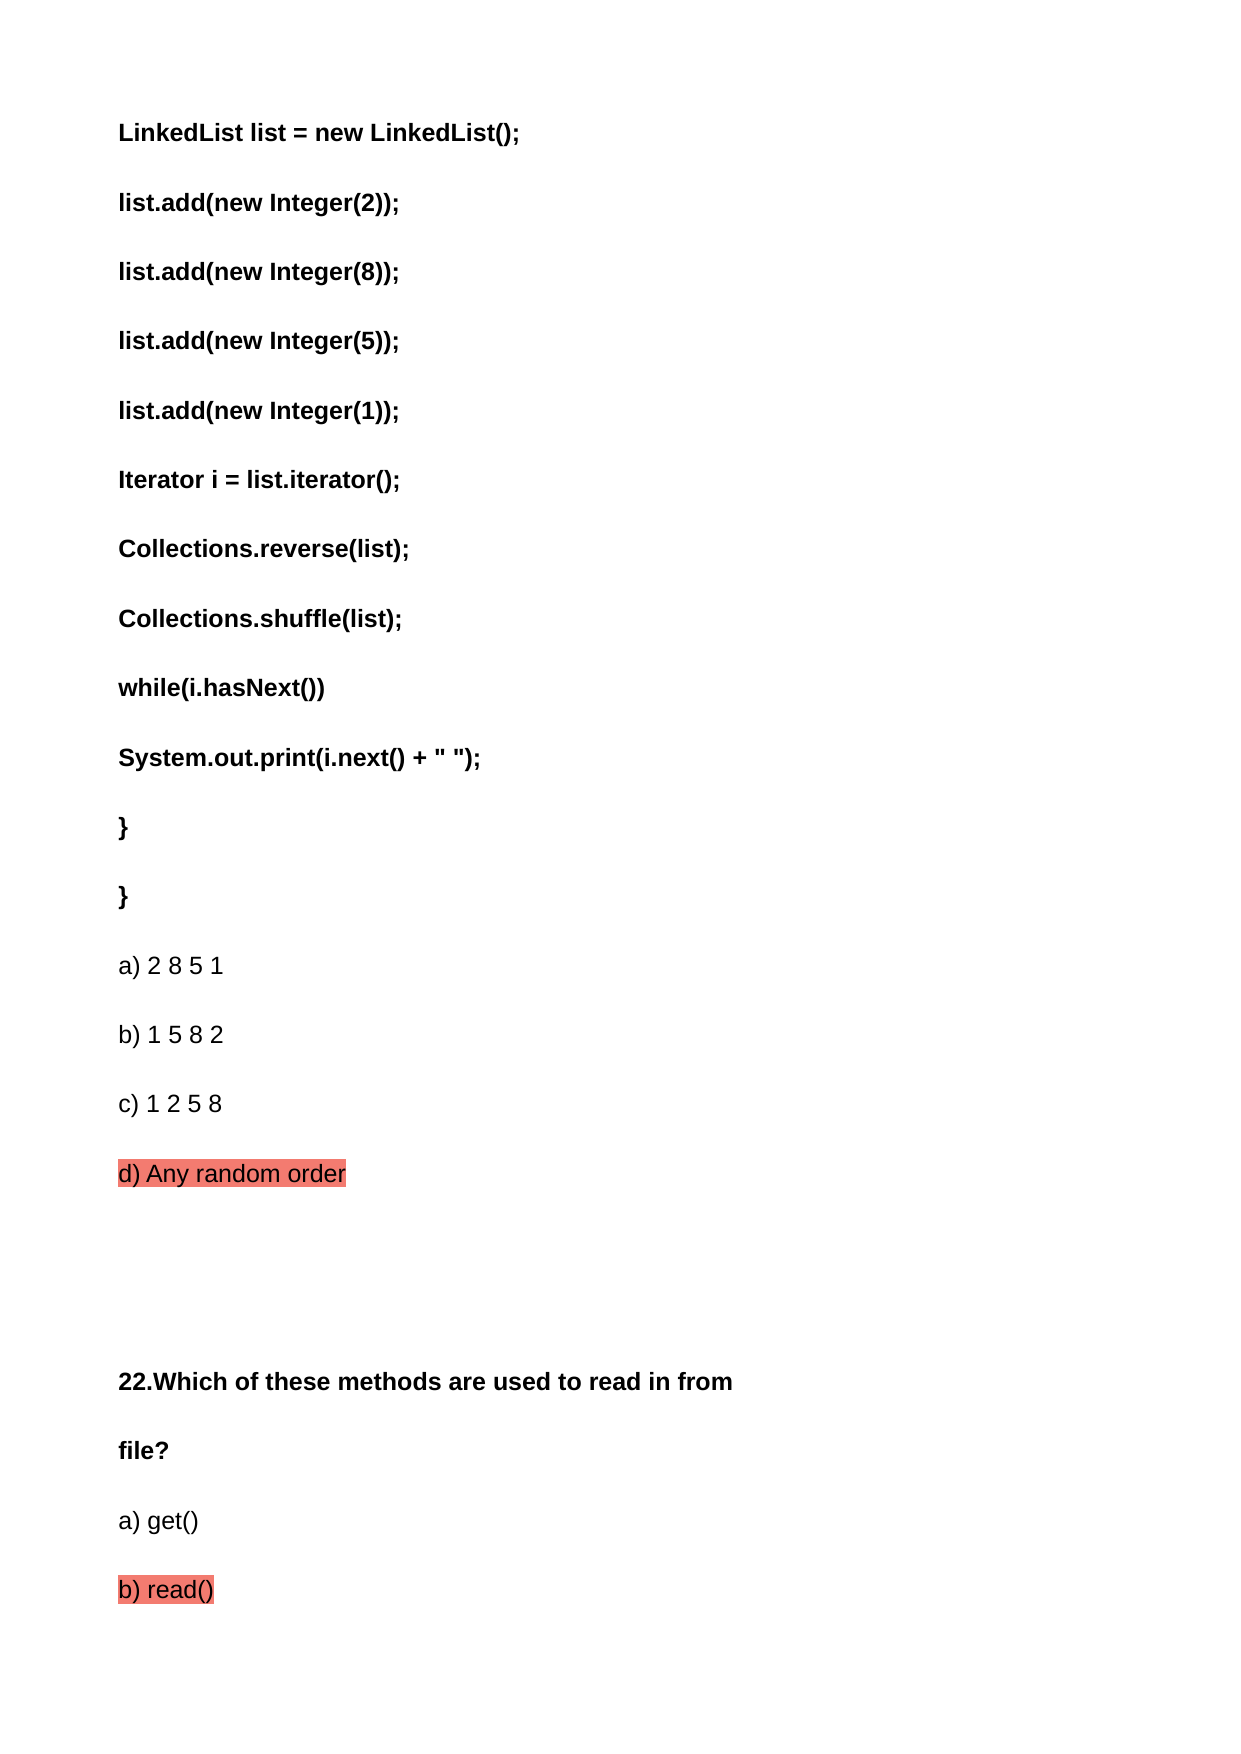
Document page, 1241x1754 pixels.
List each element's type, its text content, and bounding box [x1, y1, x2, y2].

text a) 2 8 5 1 [118, 951, 1122, 979]
text } [118, 881, 1122, 910]
text } [118, 812, 1122, 841]
text System.out.print(i.next() + " "); [118, 742, 1122, 771]
text d) Any random order [118, 1159, 1122, 1187]
text LinkedList list = new LinkedList(); [118, 118, 1122, 147]
text file? [118, 1436, 1122, 1465]
text while(i.hasNext()) [118, 673, 1122, 702]
text b) read() [118, 1575, 1122, 1604]
text Collections.reverse(list); [118, 534, 1122, 563]
text 22.Which of these methods are used to read in from [118, 1367, 1122, 1396]
text list.add(new Integer(1)); [118, 396, 1122, 424]
text Collections.shuffle(list); [118, 604, 1122, 632]
text Iterator i = list.iterator(); [118, 465, 1122, 494]
text b) 1 5 8 2 [118, 1020, 1122, 1049]
text list.add(new Integer(8)); [118, 257, 1122, 286]
text list.add(new Integer(2)); [118, 187, 1122, 216]
text a) get() [118, 1506, 1122, 1534]
text list.add(new Integer(5)); [118, 326, 1122, 355]
text c) 1 2 5 8 [118, 1089, 1122, 1118]
